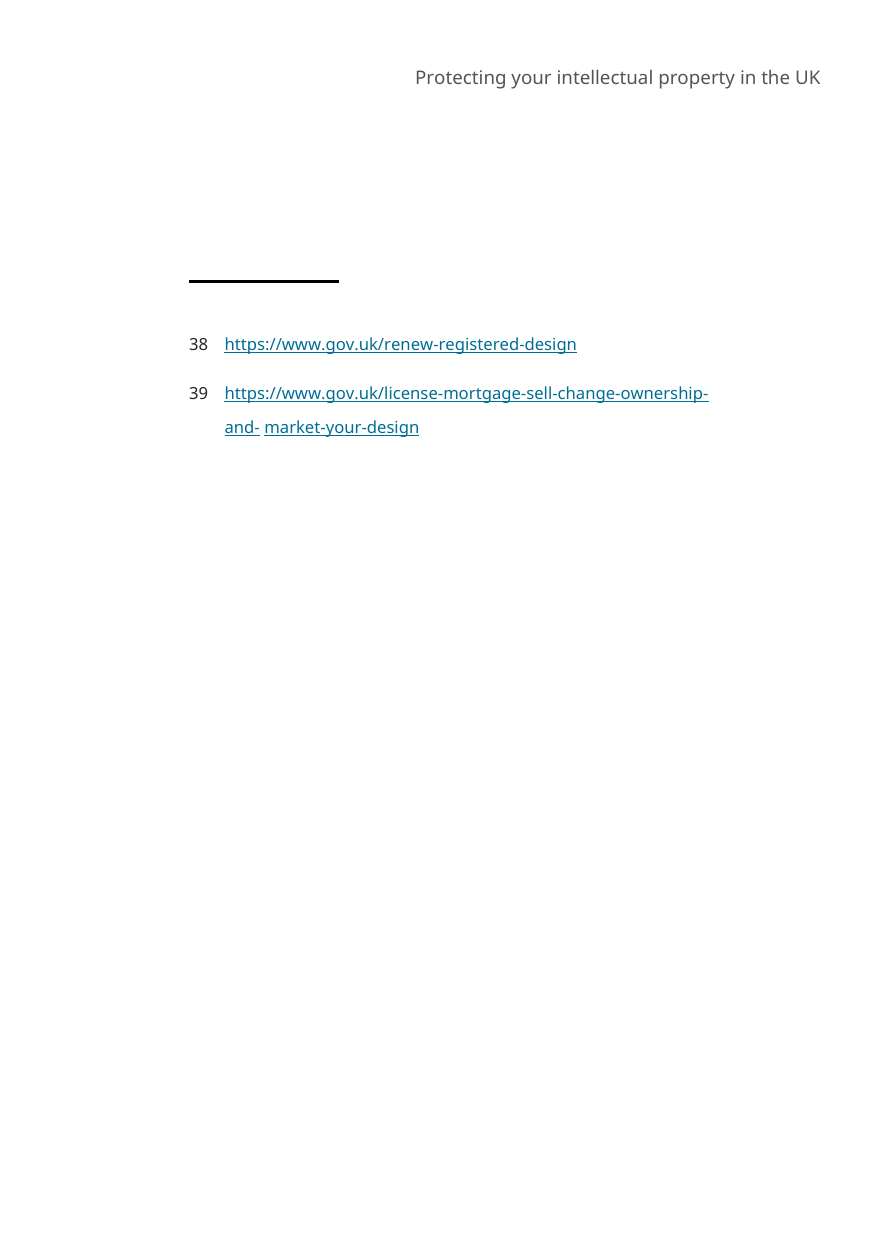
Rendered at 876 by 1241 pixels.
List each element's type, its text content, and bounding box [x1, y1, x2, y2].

list https://www.gov.uk/license-mortgage-sell-change-ownership-and- market-your-design [189, 382, 738, 438]
list https://www.gov.uk/renew-registered-design [189, 333, 829, 355]
